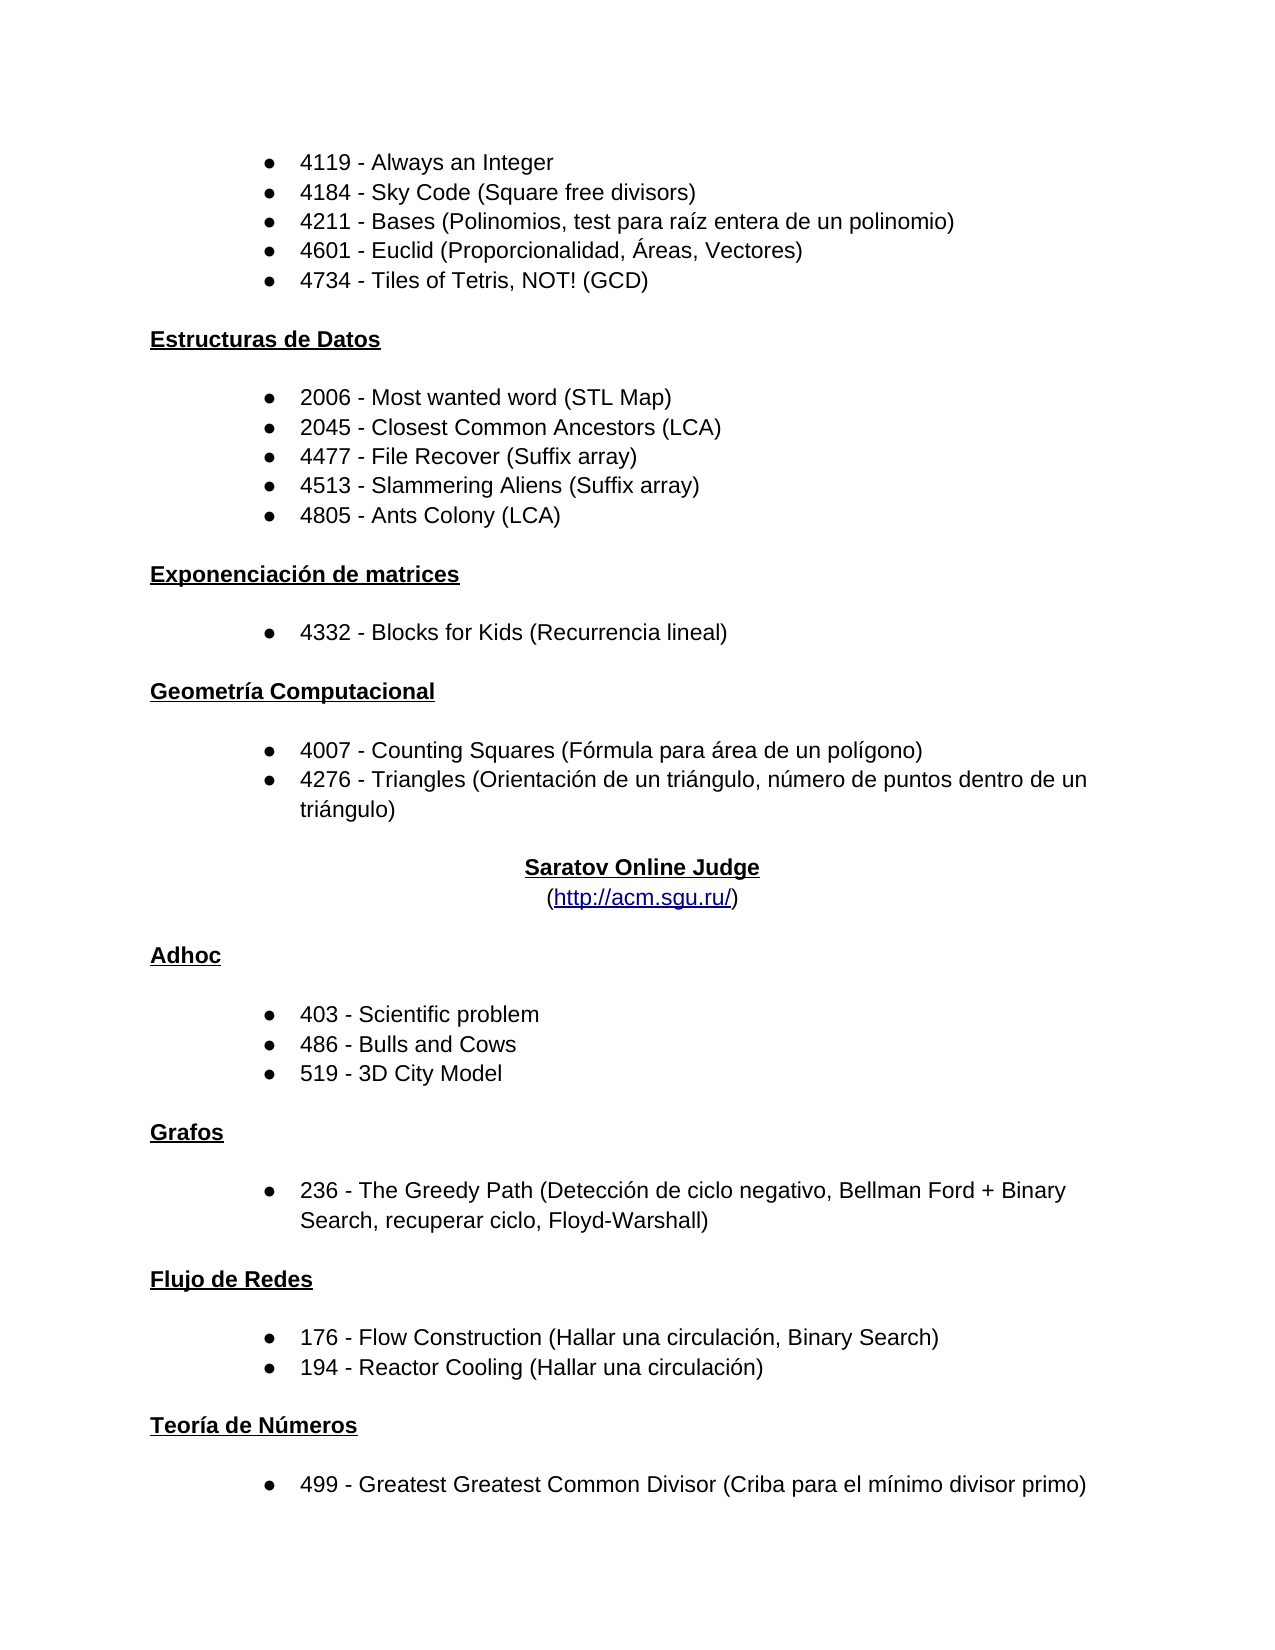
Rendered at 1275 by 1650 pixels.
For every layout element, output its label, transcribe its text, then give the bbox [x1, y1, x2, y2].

text Geometría Computacional [150, 679, 1134, 704]
list 176 - Flow Construction (Hallar una circulación, Binary Search) [262, 1325, 1134, 1351]
list 4007 - Counting Squares (Fórmula para área de un polígono) [262, 737, 1134, 763]
text Saratov Online Judge [150, 855, 1134, 881]
list 4805 - Ants Colony (LCA) [262, 502, 1134, 528]
list 236 - The Greedy Path (Detección de ciclo negativo, Bellman Ford + Binary Search, recuperar ciclo, Floyd-Warshall) [262, 1178, 1134, 1233]
list 519 - 3D City Model [262, 1061, 1134, 1086]
list 4184 - Sky Code (Square free divisors) [262, 179, 1134, 205]
list 4211 - Bases (Polinomios, test para raíz entera de un polinomio) [262, 209, 1134, 234]
list 499 - Greatest Greatest Common Divisor (Criba para el mínimo divisor primo) [262, 1472, 1134, 1497]
list 486 - Bulls and Cows [262, 1031, 1134, 1057]
list 4734 - Tiles of Tetris, NOT! (GCD) [262, 267, 1134, 293]
text Teoría de Números [150, 1413, 1134, 1439]
list 194 - Reactor Cooling (Hallar una circulación) [262, 1354, 1134, 1380]
list 4276 - Triangles (Orientación de un triángulo, número de puntos dentro de un triángulo) [262, 767, 1134, 822]
text Flujo de Redes [150, 1266, 1134, 1292]
list 2045 - Closest Common Ancestors (LCA) [262, 414, 1134, 440]
list 4477 - File Recover (Suffix array) [262, 444, 1134, 469]
list 4513 - Slammering Aliens (Suffix array) [262, 473, 1134, 499]
list 4601 - Euclid (Proporcionalidad, Áreas, Vectores) [262, 238, 1134, 264]
list 403 - Scientific problem [262, 1002, 1134, 1027]
text Adhoc [150, 943, 1134, 969]
list 2006 - Most wanted word (STL Map) [262, 385, 1134, 411]
list 4332 - Blocks for Kids (Recurrencia lineal) [262, 620, 1134, 646]
text (http://acm.sgu.ru/) [150, 884, 1134, 910]
list 4119 - Always an Integer [262, 150, 1134, 176]
text Exponenciación de matrices [150, 561, 1134, 587]
text Grafos [150, 1119, 1134, 1145]
text Estructuras de Datos [150, 326, 1134, 352]
